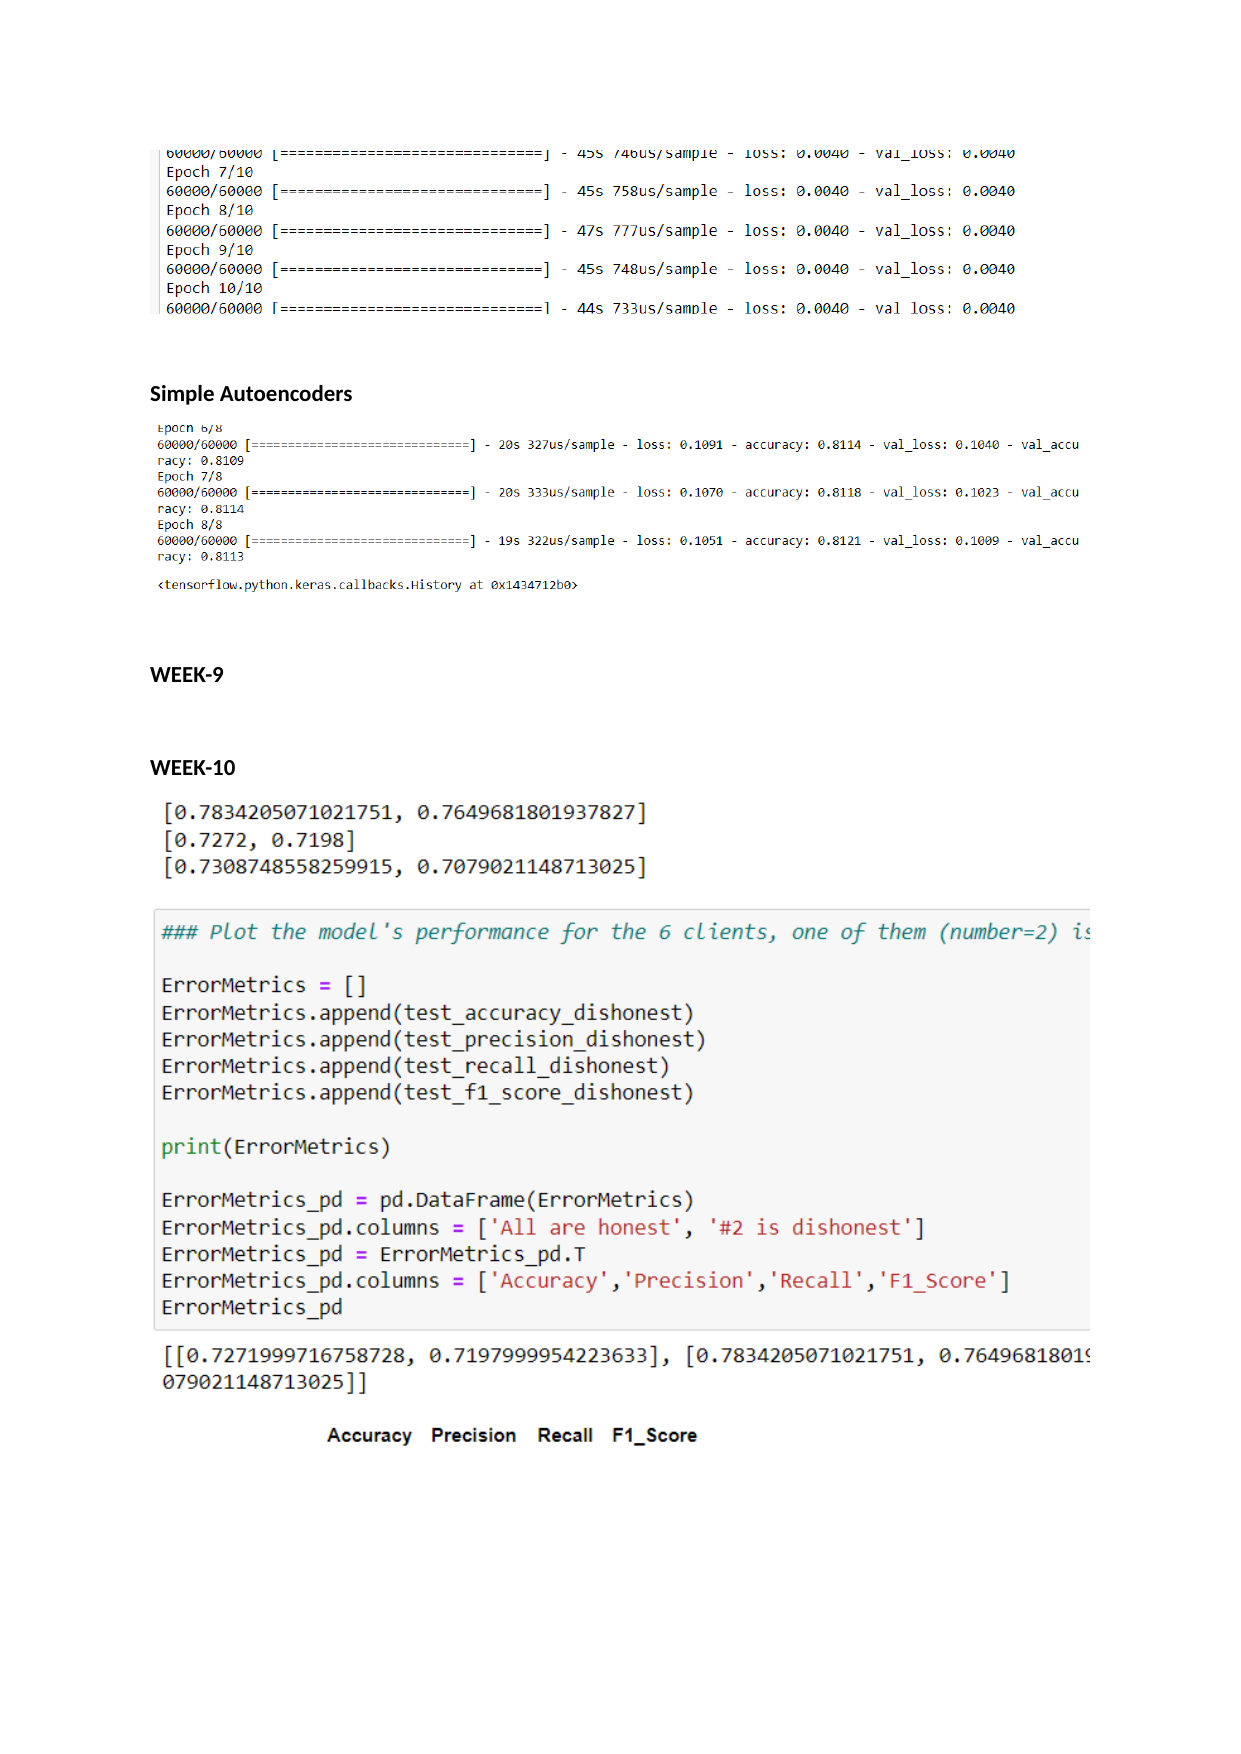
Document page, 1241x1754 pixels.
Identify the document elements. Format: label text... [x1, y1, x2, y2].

text Simple Autoencoders [150, 379, 1090, 407]
text WEEK-9 [150, 660, 1090, 688]
text WEEK-10 [150, 753, 1090, 781]
